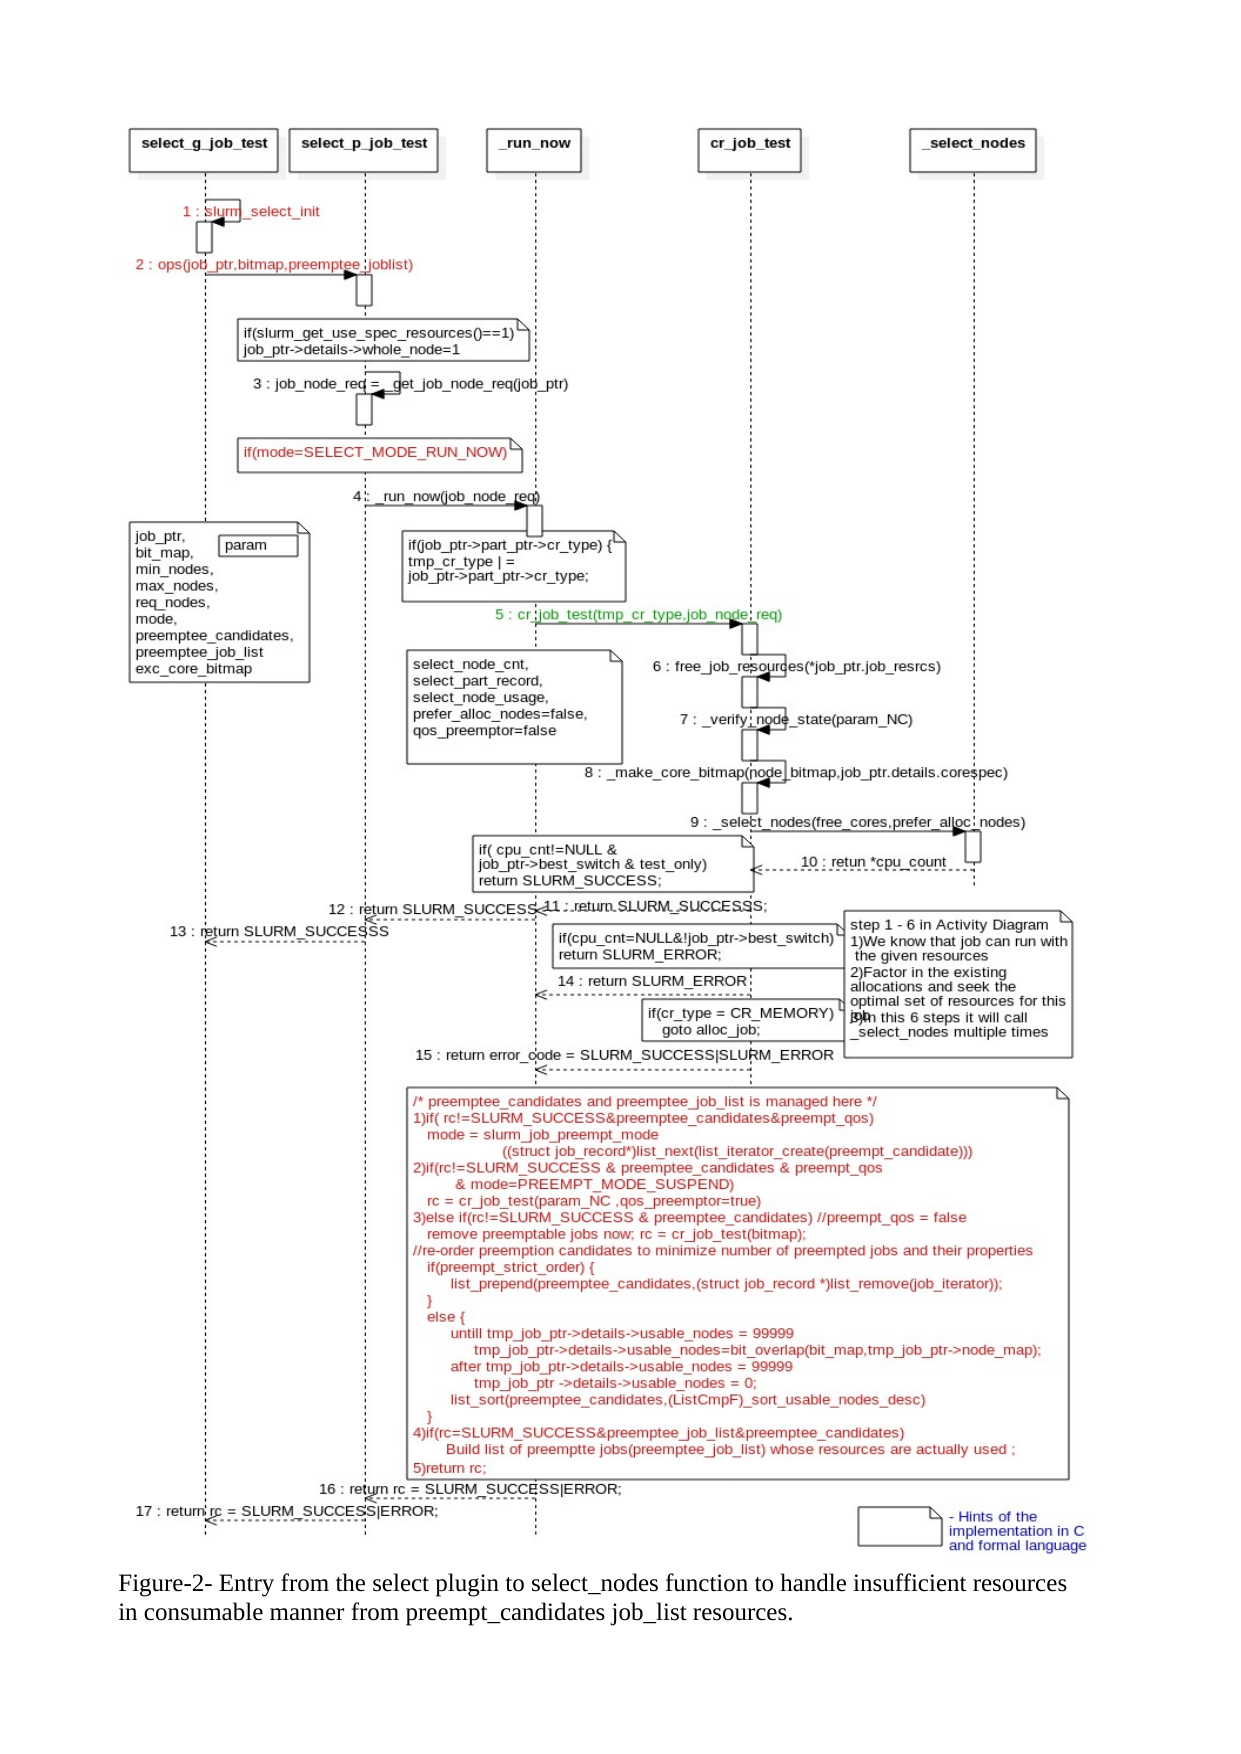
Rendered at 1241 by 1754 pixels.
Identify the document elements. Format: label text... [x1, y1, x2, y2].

text in consumable manner from preempt_candidates job_list resources. [118, 1597, 1122, 1626]
picture [118, 118, 1123, 1569]
text Figure-2- Entry from the select plugin to select_nodes function to handle insufficient resources [118, 1569, 1122, 1597]
